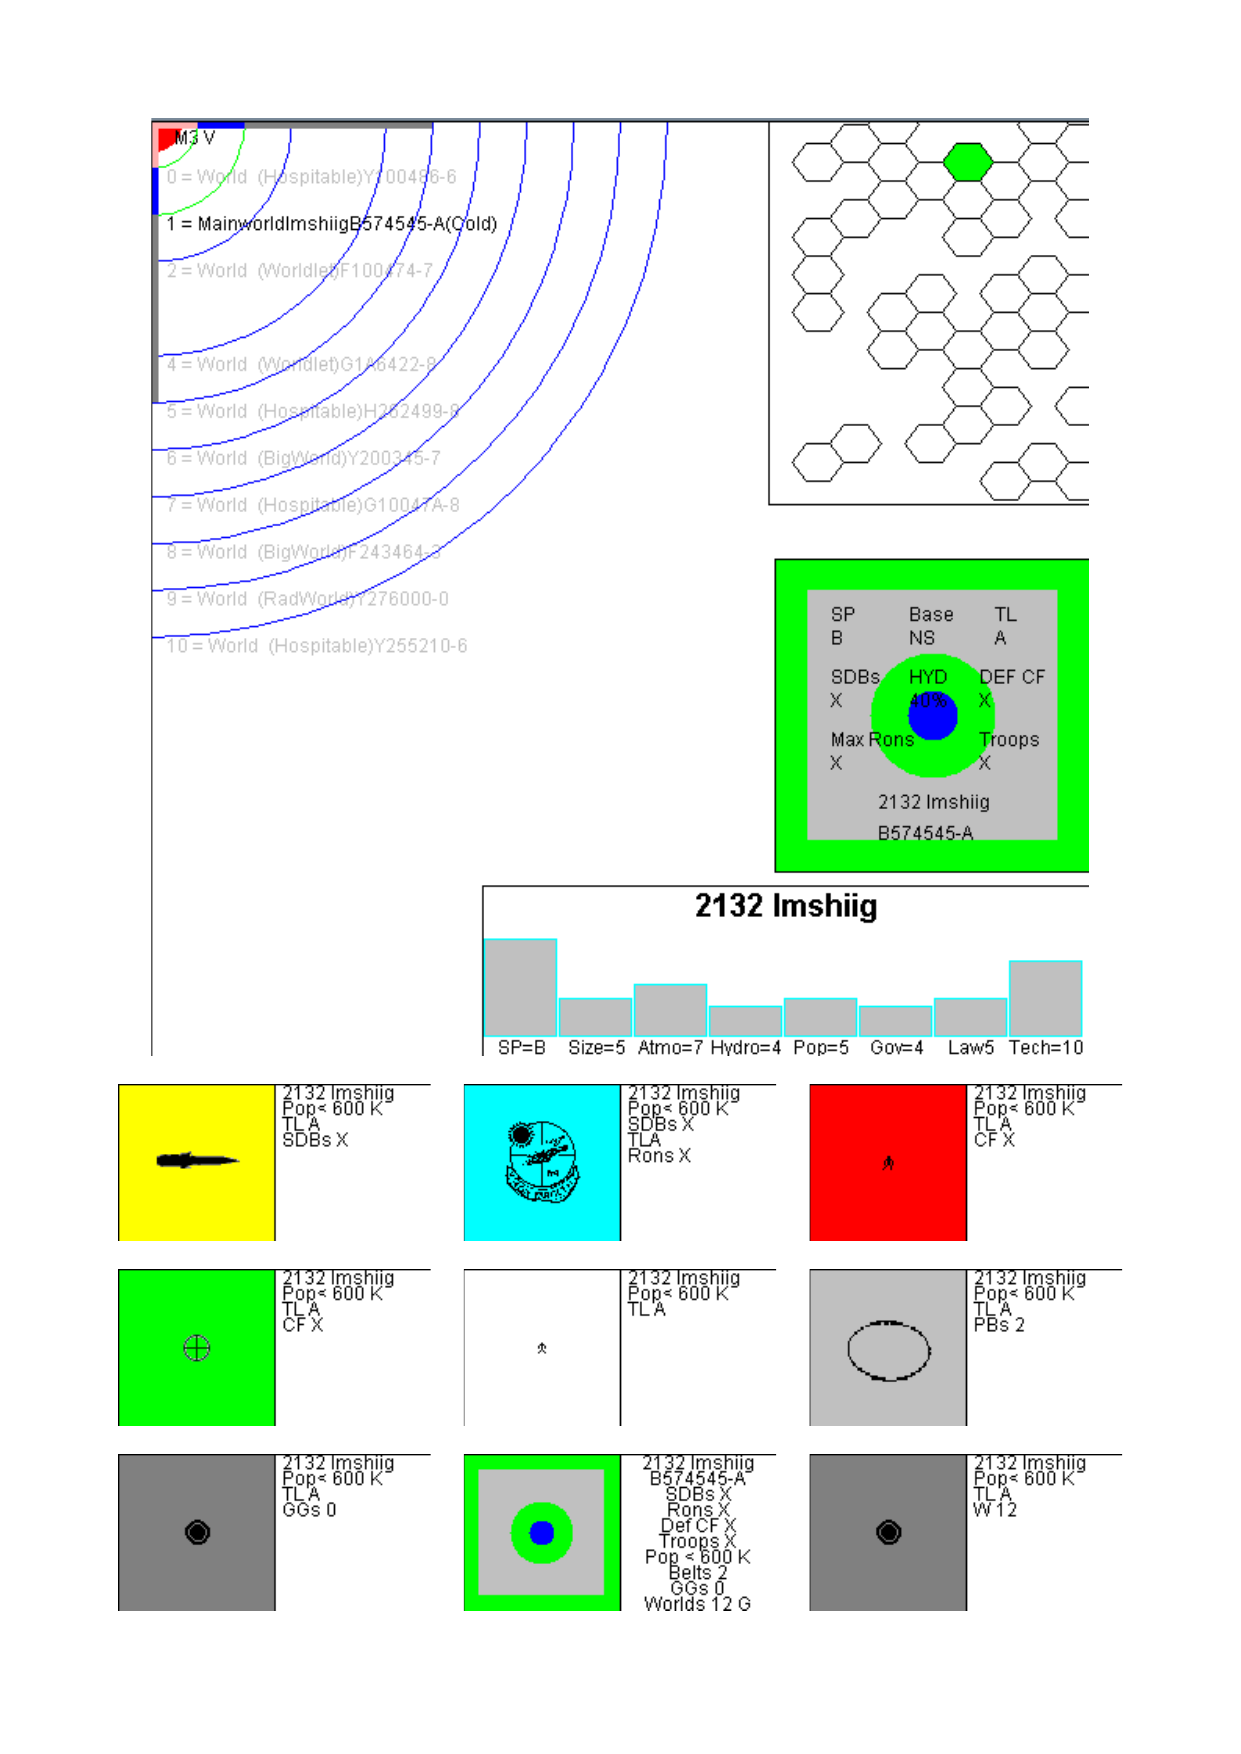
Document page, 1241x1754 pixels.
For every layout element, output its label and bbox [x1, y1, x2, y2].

picture [809, 1269, 1123, 1426]
picture [151, 118, 1089, 1056]
picture [809, 1084, 1123, 1241]
picture [118, 1454, 431, 1611]
picture [809, 1454, 1123, 1611]
picture [118, 1084, 431, 1241]
picture [463, 1454, 777, 1611]
picture [463, 1084, 777, 1241]
picture [118, 1269, 431, 1426]
picture [463, 1269, 777, 1426]
